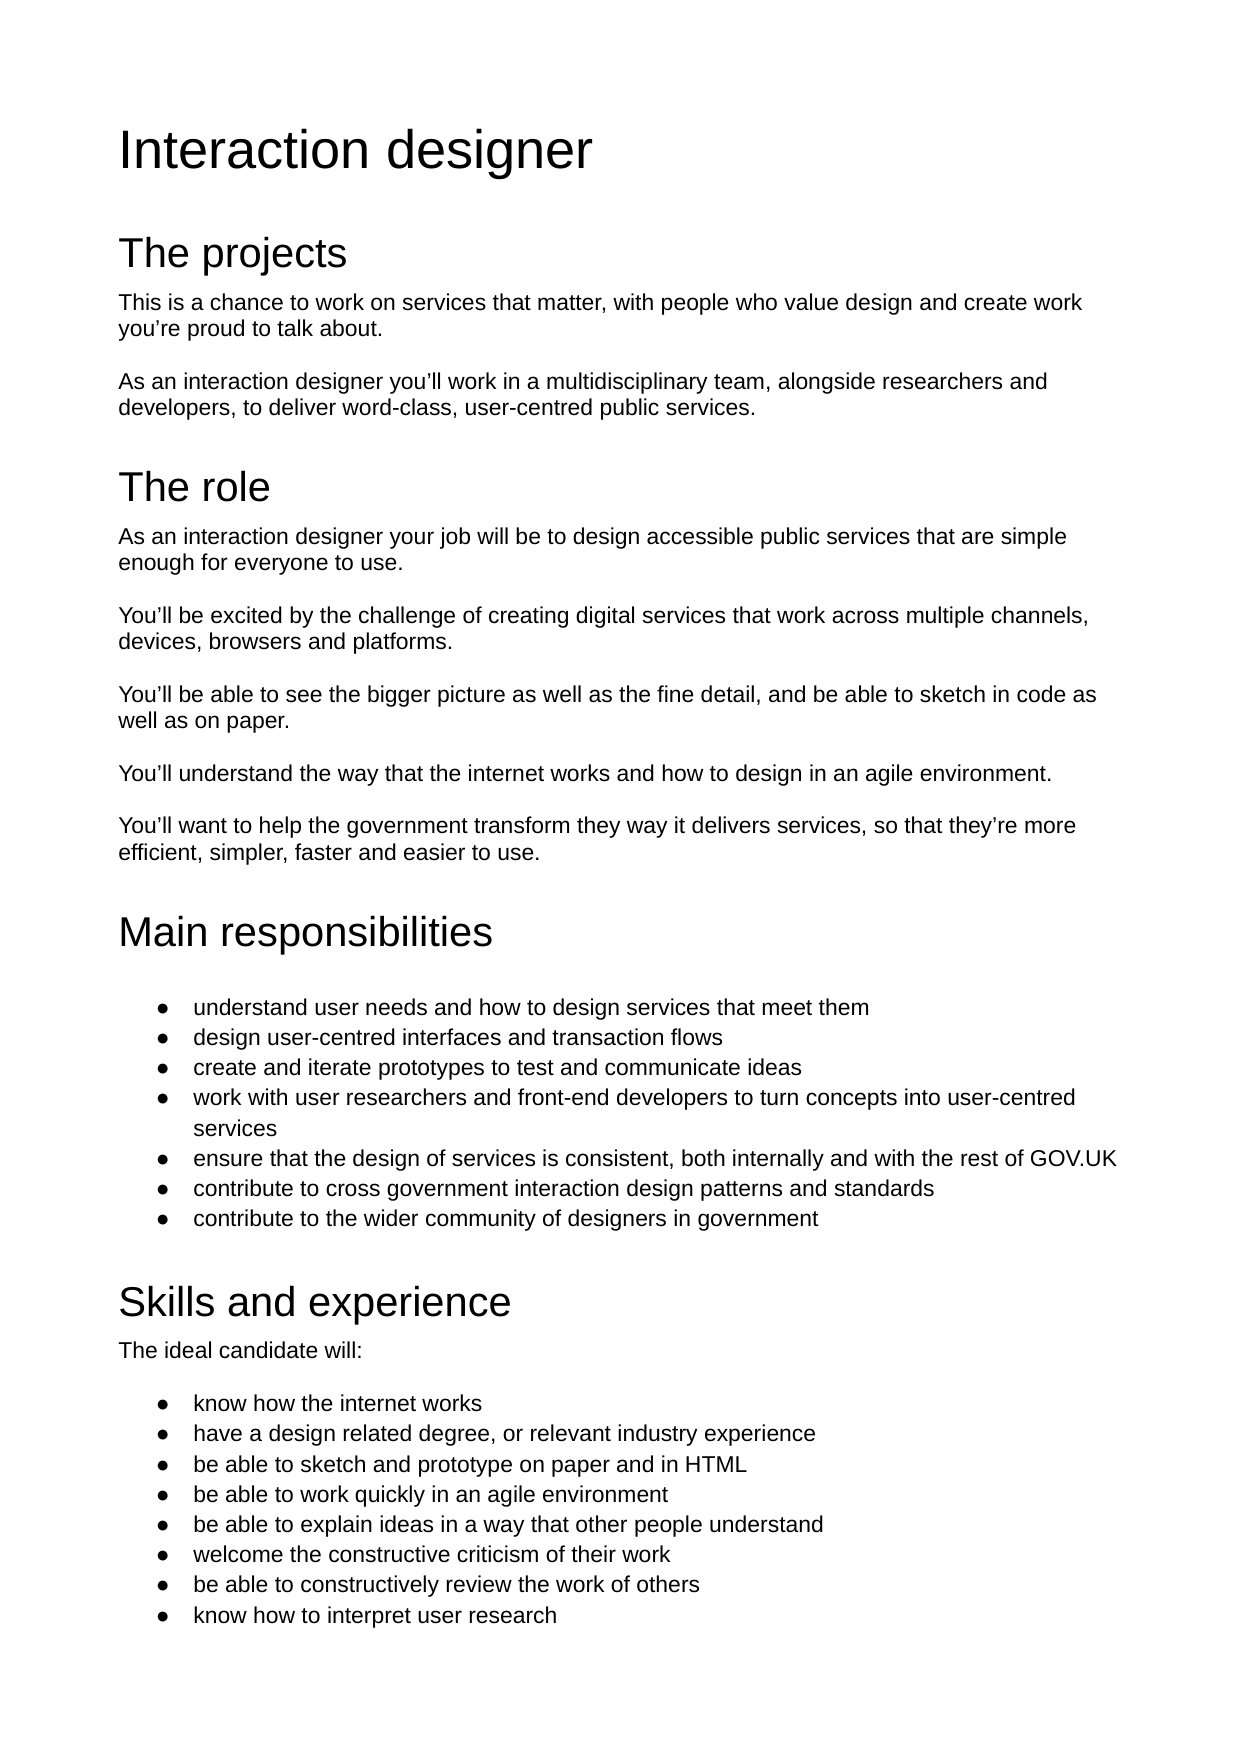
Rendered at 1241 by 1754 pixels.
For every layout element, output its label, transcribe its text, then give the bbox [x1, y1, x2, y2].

list ensure that the design of services is consistent, both internally and with the rest of GOV.UK [156, 1145, 1122, 1171]
list understand user needs and how to design services that meet them [156, 994, 1122, 1020]
list have a design related degree, or relevant industry experience [156, 1420, 1122, 1447]
list design user-centred interfaces and transaction flows [156, 1024, 1122, 1050]
list be able to sketch and prototype on paper and in HTML [156, 1451, 1122, 1477]
list be able to work quickly in an agile environment [156, 1481, 1122, 1507]
list work with user researchers and front-end developers to turn concepts into user-centred services [156, 1084, 1122, 1141]
list contribute to cross government interaction design patterns and standards [156, 1175, 1122, 1201]
subtitle Skills and experience [118, 1277, 1122, 1325]
list create and iterate prototypes to test and communicate ideas [156, 1054, 1122, 1080]
text As an interaction designer your job will be to design accessible public services that are simple enough for everyone to use. [118, 523, 1122, 575]
text This is a chance to work on services that matter, with people who value design and create work you’re proud to talk about. [118, 289, 1122, 341]
list know how to interpret user research [156, 1602, 1122, 1628]
text You’ll be excited by the challenge of creating digital services that work across multiple channels, devices, browsers and platforms. [118, 602, 1122, 654]
text As an interaction designer you’ll work in a multidisciplinary team, alongside researchers and developers, to deliver word-class, user-centred public services. [118, 368, 1122, 421]
list know how the internet works [156, 1390, 1122, 1416]
subtitle Main responsibilities [118, 907, 1122, 955]
subtitle The role [118, 462, 1122, 510]
text The ideal candidate will: [118, 1337, 1122, 1364]
text You’ll be able to see the bigger picture as well as the fine detail, and be able to sketch in code as well as on paper. [118, 681, 1122, 733]
text You’ll understand the way that the internet works and how to design in an agile environment. [118, 760, 1122, 786]
list be able to explain ideas in a way that other people understand [156, 1511, 1122, 1537]
text You’ll want to help the government transform they way it delivers services, so that they’re more efficient, simpler, faster and easier to use. [118, 812, 1122, 865]
title Interaction designer [118, 118, 1122, 180]
subtitle The projects [118, 228, 1122, 276]
list be able to constructively review the work of others [156, 1571, 1122, 1598]
list welcome the constructive criticism of their work [156, 1541, 1122, 1567]
list contribute to the wider community of designers in government [156, 1205, 1122, 1231]
